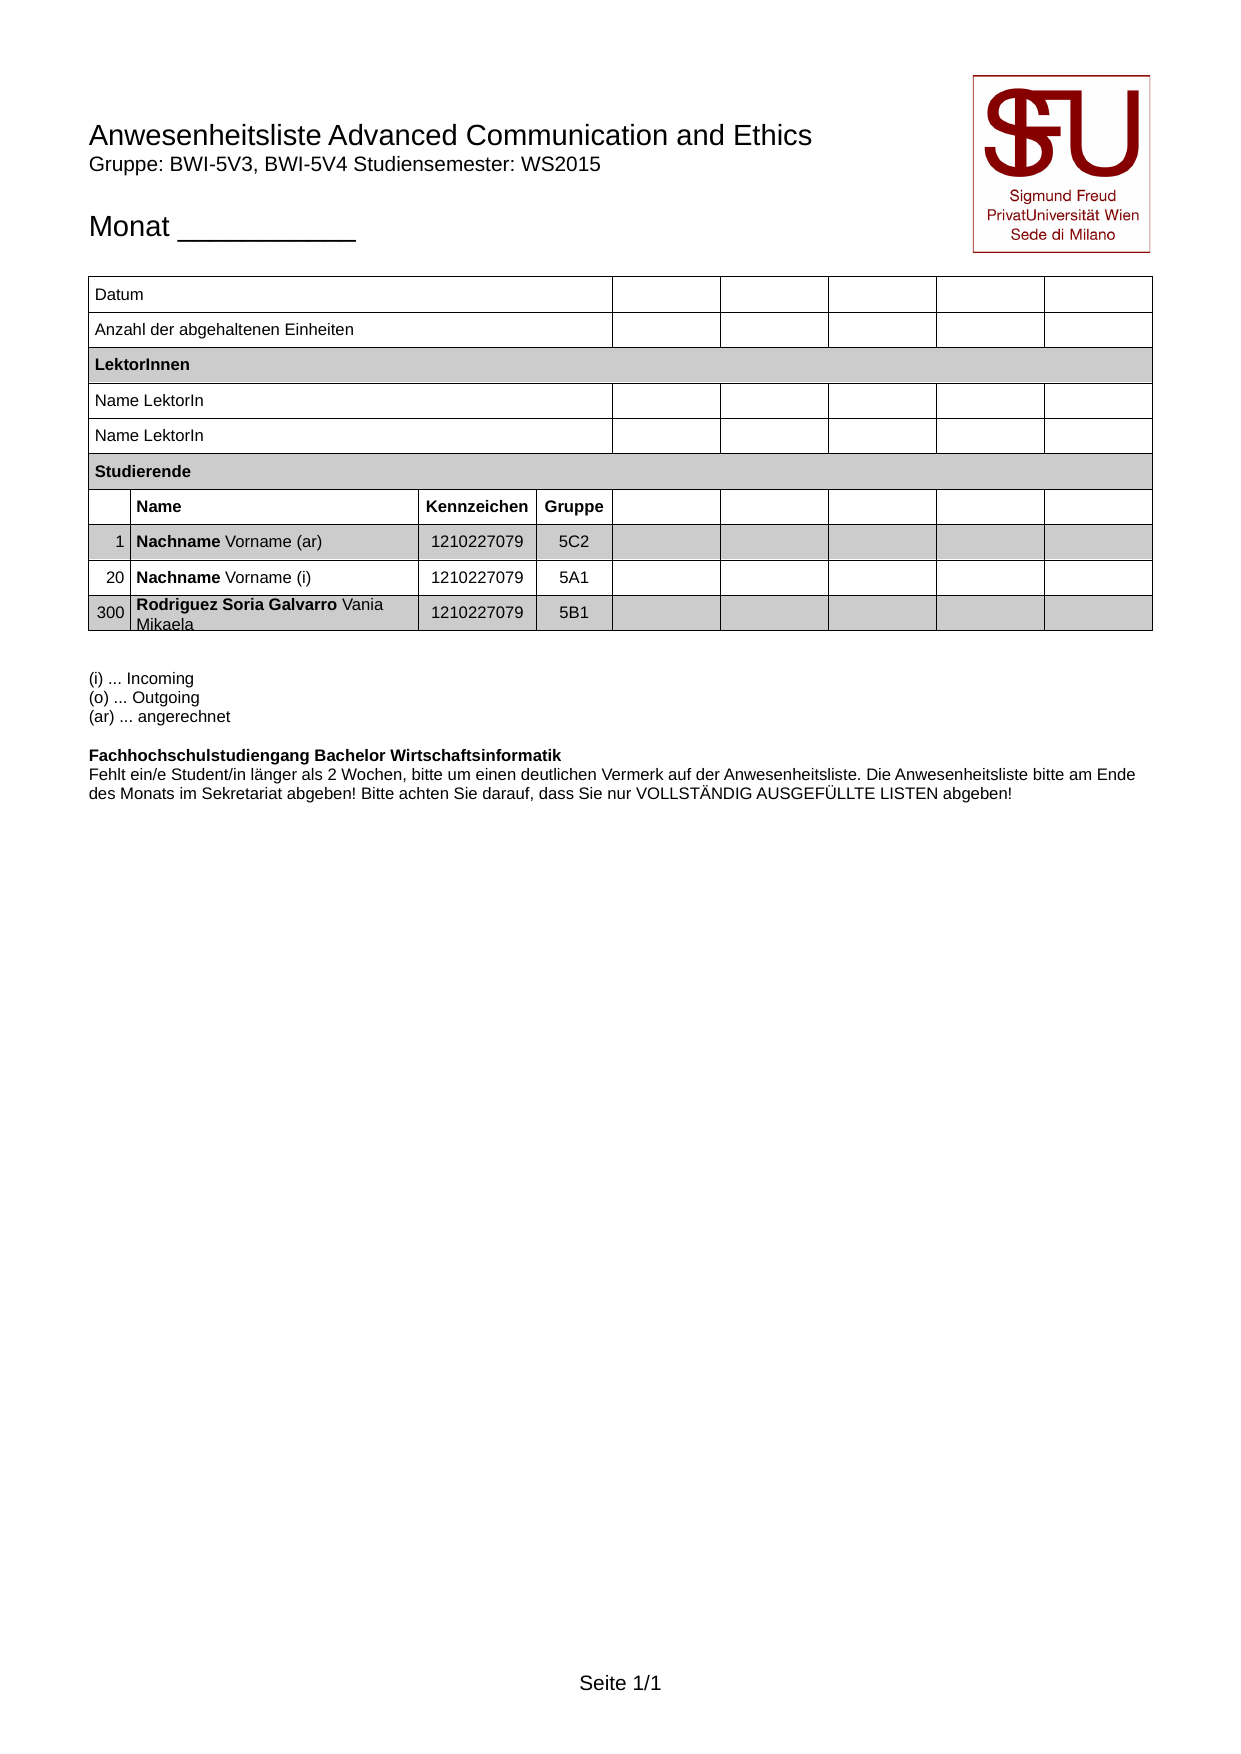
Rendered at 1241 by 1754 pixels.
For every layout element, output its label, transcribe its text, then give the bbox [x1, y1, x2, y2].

table_cell Nachname Vorname (ar) [131, 525, 418, 559]
text (o) ... Outgoing [88, 688, 1152, 707]
table_header Datum [89, 277, 612, 312]
table_header [1045, 277, 1152, 312]
table_cell [613, 525, 720, 559]
table_cell Anzahl der abgehaltenen Einheiten [89, 313, 612, 347]
table_cell [1045, 525, 1152, 559]
table_cell [721, 525, 828, 559]
table_cell [89, 490, 130, 524]
table_cell LektorInnen [89, 348, 1152, 382]
table_cell [937, 419, 1044, 453]
table_cell 1210227079 [419, 525, 536, 559]
text Fehlt ein/e Student/in länger als 2 Wochen, bitte um einen deutlichen Vermerk auf der Anwesenheitsliste. Die Anwesenheitsliste bitte am Ende des Monats im Sekretariat abgeben! Bitte achten Sie darauf, dass Sie nur VOLLSTÄNDIG AUSGEFÜLLTE LISTEN abgeben! [88, 765, 1152, 803]
table_cell [937, 596, 1044, 630]
table_cell [937, 490, 1044, 524]
table_cell 1210227079 [419, 561, 536, 595]
text Anwesenheitsliste Advanced Communication and Ethics [88, 118, 972, 152]
table_cell [829, 596, 936, 630]
table_cell [613, 313, 720, 347]
table_cell [1045, 490, 1152, 524]
table_cell [1045, 313, 1152, 347]
table_cell 20 [89, 561, 130, 595]
table_cell [613, 490, 720, 524]
table_cell [613, 596, 720, 630]
text (ar) ... angerechnet [88, 707, 1152, 726]
table_cell 300 [89, 596, 130, 630]
table_cell [721, 490, 828, 524]
table_cell [829, 561, 936, 595]
table_cell 5B1 [537, 596, 612, 630]
table_cell [1045, 561, 1152, 595]
table_cell Nachname Vorname (i) [131, 561, 418, 595]
table_cell [721, 313, 828, 347]
table_cell 5C2 [537, 525, 612, 559]
text (i) ... Incoming [88, 669, 1152, 688]
table_cell [1045, 419, 1152, 453]
table_header [721, 277, 828, 312]
picture [972, 75, 1150, 253]
table_cell [829, 419, 936, 453]
table_header [937, 277, 1044, 312]
table_cell [829, 313, 936, 347]
table_cell [829, 490, 936, 524]
table_cell [613, 384, 720, 418]
table_cell [721, 561, 828, 595]
table_cell [1045, 596, 1152, 630]
table_cell [937, 525, 1044, 559]
table_cell [1045, 384, 1152, 418]
table_cell [937, 313, 1044, 347]
table_cell Name [131, 490, 418, 524]
table_cell 1 [89, 525, 130, 559]
text Gruppe: BWI-5V3, BWI-5V4 Studiensemester: WS2015 [88, 152, 972, 176]
table_cell [937, 384, 1044, 418]
table_cell [829, 384, 936, 418]
table_cell [721, 384, 828, 418]
text Fachhochschulstudiengang Bachelor Wirtschaftsinformatik [88, 746, 1152, 765]
table_header [613, 277, 720, 312]
table_cell 1210227079 [419, 596, 536, 630]
table_cell Rodriguez Soria Galvarro Vania Mikaela [131, 596, 418, 630]
text Monat ___________ [88, 209, 972, 243]
table_cell 5A1 [537, 561, 612, 595]
table_cell Kennzeichen [419, 490, 536, 524]
table_cell [613, 419, 720, 453]
table_cell [829, 525, 936, 559]
table_cell Gruppe [537, 490, 612, 524]
table_cell Name LektorIn [89, 384, 612, 418]
table_cell Name LektorIn [89, 419, 612, 453]
table_cell [613, 561, 720, 595]
table_cell [721, 419, 828, 453]
table_header [829, 277, 936, 312]
table_cell [721, 596, 828, 630]
table_cell Studierende [89, 454, 1152, 489]
table_cell [937, 561, 1044, 595]
